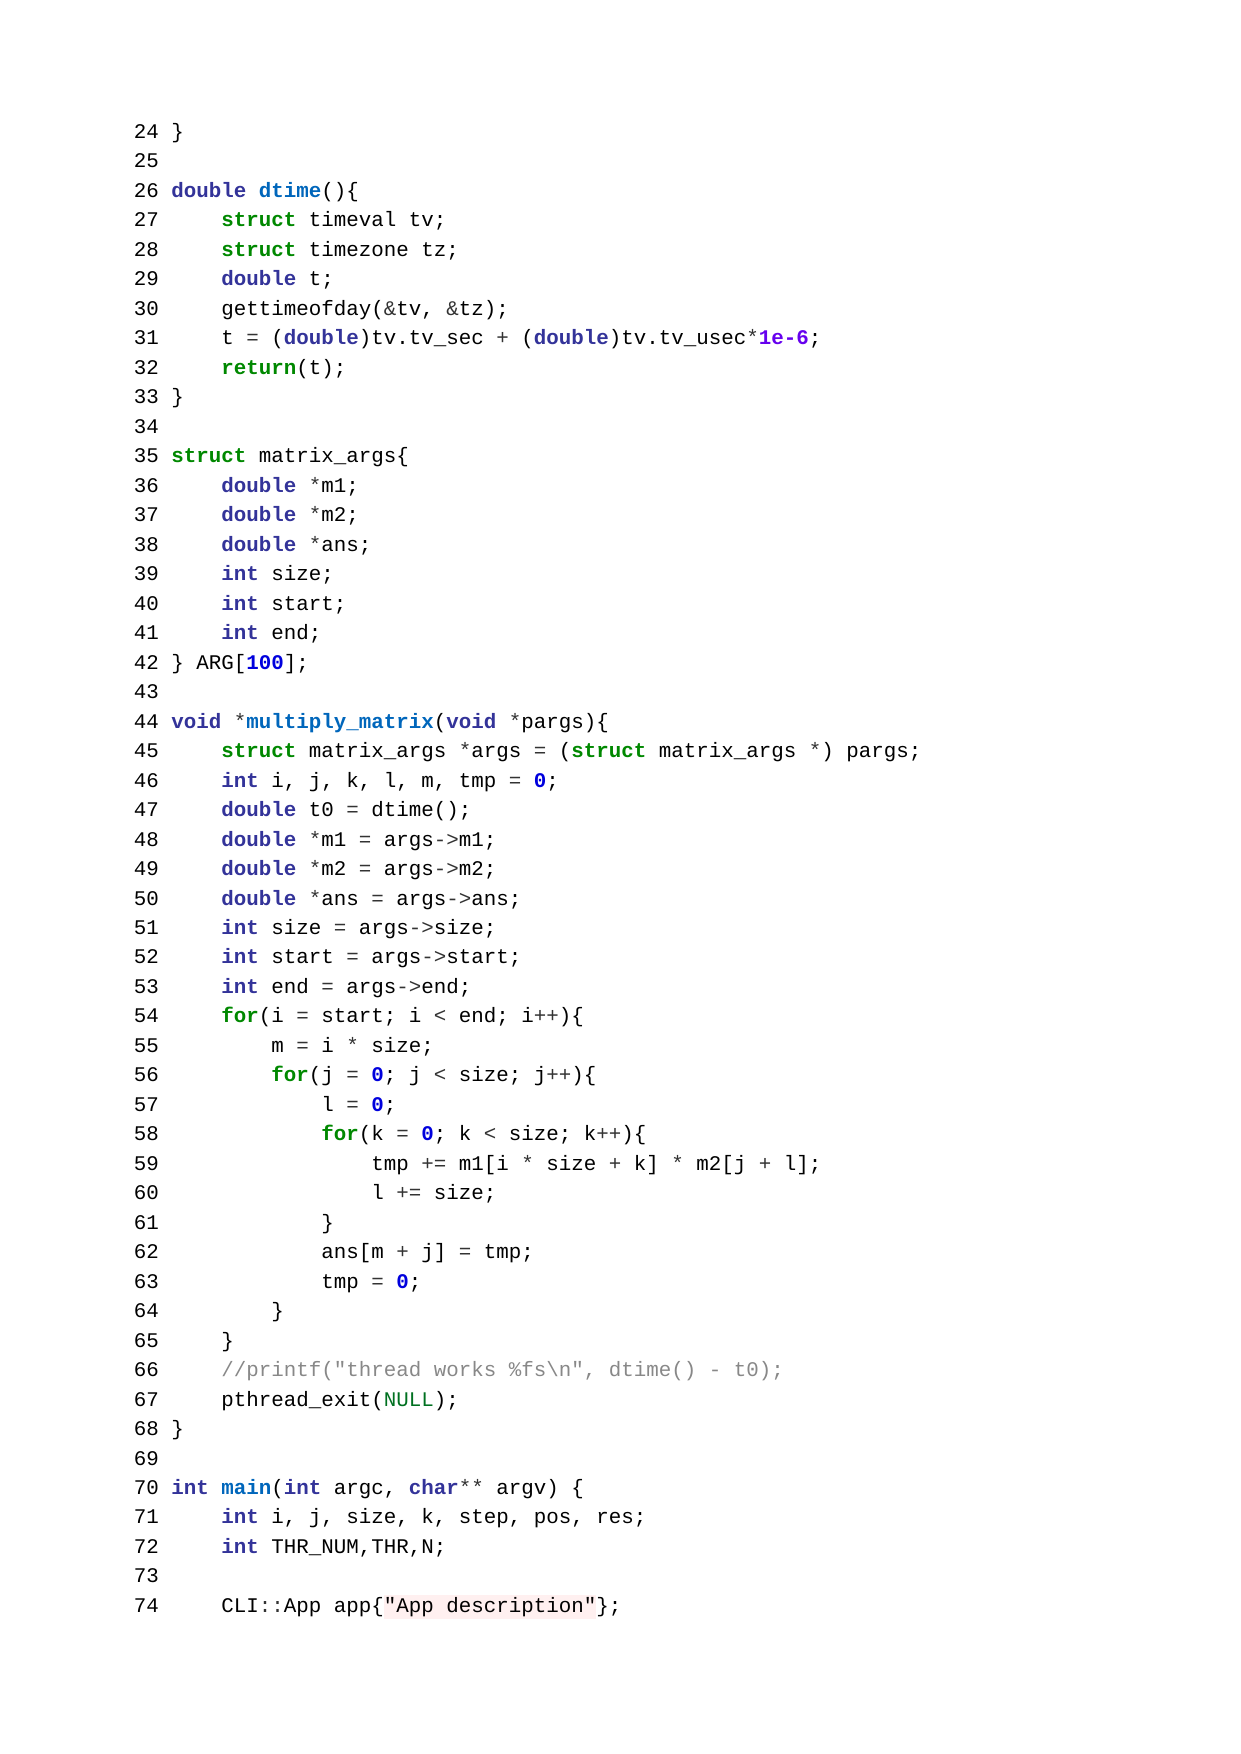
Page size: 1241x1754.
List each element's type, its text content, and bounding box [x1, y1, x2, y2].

table_header 24 25 26 27 28 29 30 31 32 33 34 35 36 37 38 39 40 41 42 43 44 45 46 47 48 49 50 51 52 53 54 55 56 57 58 59 60 61 62 63 64 65 66 67 68 69 70 71 72 73 74 [118, 118, 168, 1627]
table_header } double dtime(){ struct timeval tv; struct timezone tz; double t; gettimeofday(&tv, &tz); t = (double)tv.tv_sec + (double)tv.tv_usec*1e-6; return(t); } struct matrix_args{ double *m1; double *m2; double *ans; int size; int start; int end; } ARG[100]; void *multiply_matrix(void *pargs){ struct matrix_args *args = (struct matrix_args *) pargs; int i, j, k, l, m, tmp = 0; double t0 = dtime(); double *m1 = args->m1; double *m2 = args->m2; double *ans = args->ans; int size = args->size; int start = args->start; int end = args->end; for(i = start; i < end; i++){ m = i * size; for(j = 0; j < size; j++){ l = 0; for(k = 0; k < size; k++){ tmp += m1[i * size + k] * m2[j + l]; l += size; } ans[m + j] = tmp; tmp = 0; } } //printf("thread works %fs\n", dtime() - t0); pthread_exit(NULL); } int main(int argc, char** argv) { int i, j, size, k, step, pos, res; int THR_NUM,THR,N; CLI::App app{"App description"}; [168, 118, 1240, 1627]
